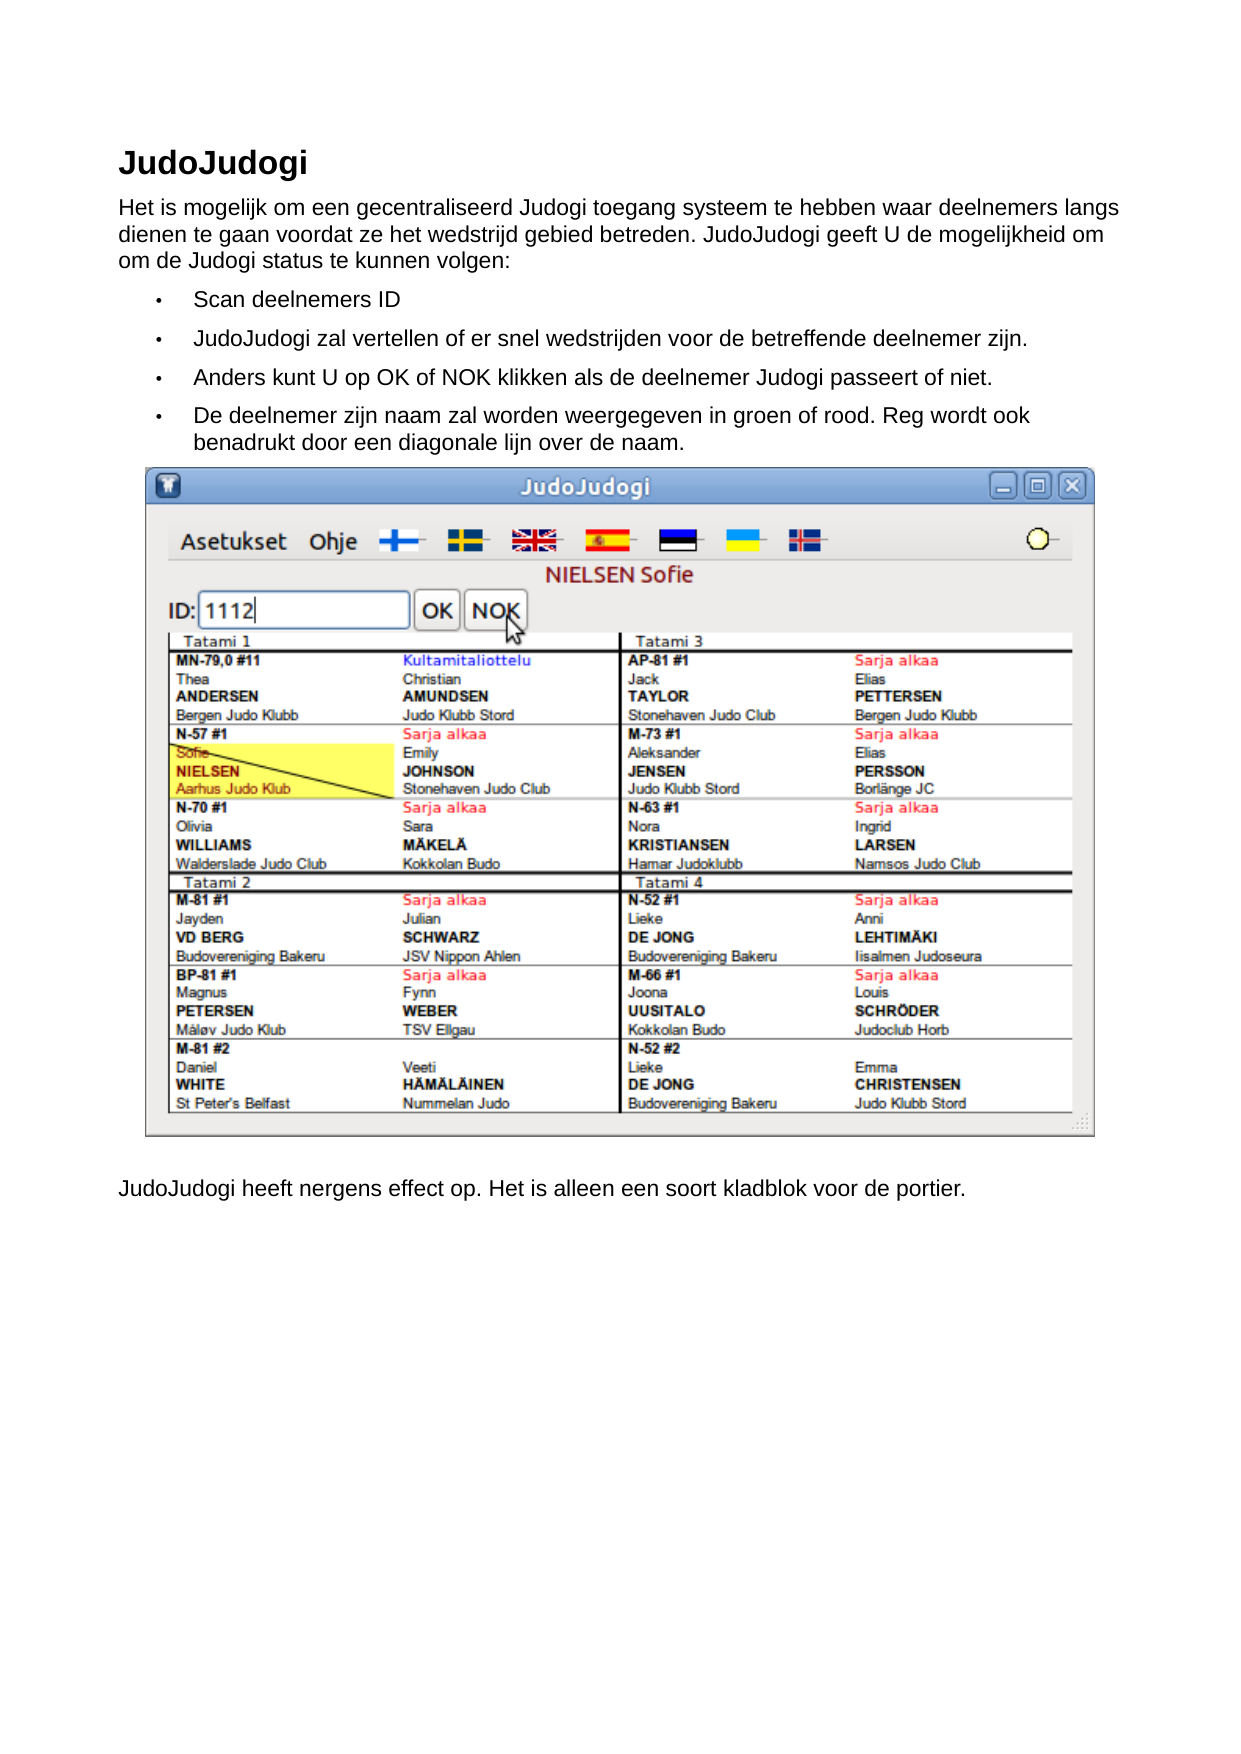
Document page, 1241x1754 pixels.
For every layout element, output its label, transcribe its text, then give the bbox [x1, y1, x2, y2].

list JudoJudogi zal vertellen of er snel wedstrijden voor de betreffende deelnemer zijn. [156, 325, 1122, 351]
picture [145, 467, 1095, 1137]
list Anders kunt U op OK of NOK klikken als de deelnemer Judogi passeert of niet. [156, 363, 1122, 390]
list De deelnemer zijn naam zal worden weergegeven in groen of rood. Reg wordt ook benadrukt door een diagonale lijn over de naam. [156, 402, 1122, 455]
text Het is mogelijk om een gecentraliseerd Judogi toegang systeem te hebben waar deelnemers langs dienen te gaan voordat ze het wedstrijd gebied betreden. JudoJudogi geeft U de mogelijkheid om om de Judogi status te kunnen volgen: [118, 194, 1122, 273]
list Scan deelnemers ID [156, 286, 1122, 312]
subtitle JudoJudogi [118, 143, 1122, 182]
text JudoJudogi heeft nergens effect op. Het is alleen een soort kladblok voor de portier. [118, 1175, 1122, 1202]
